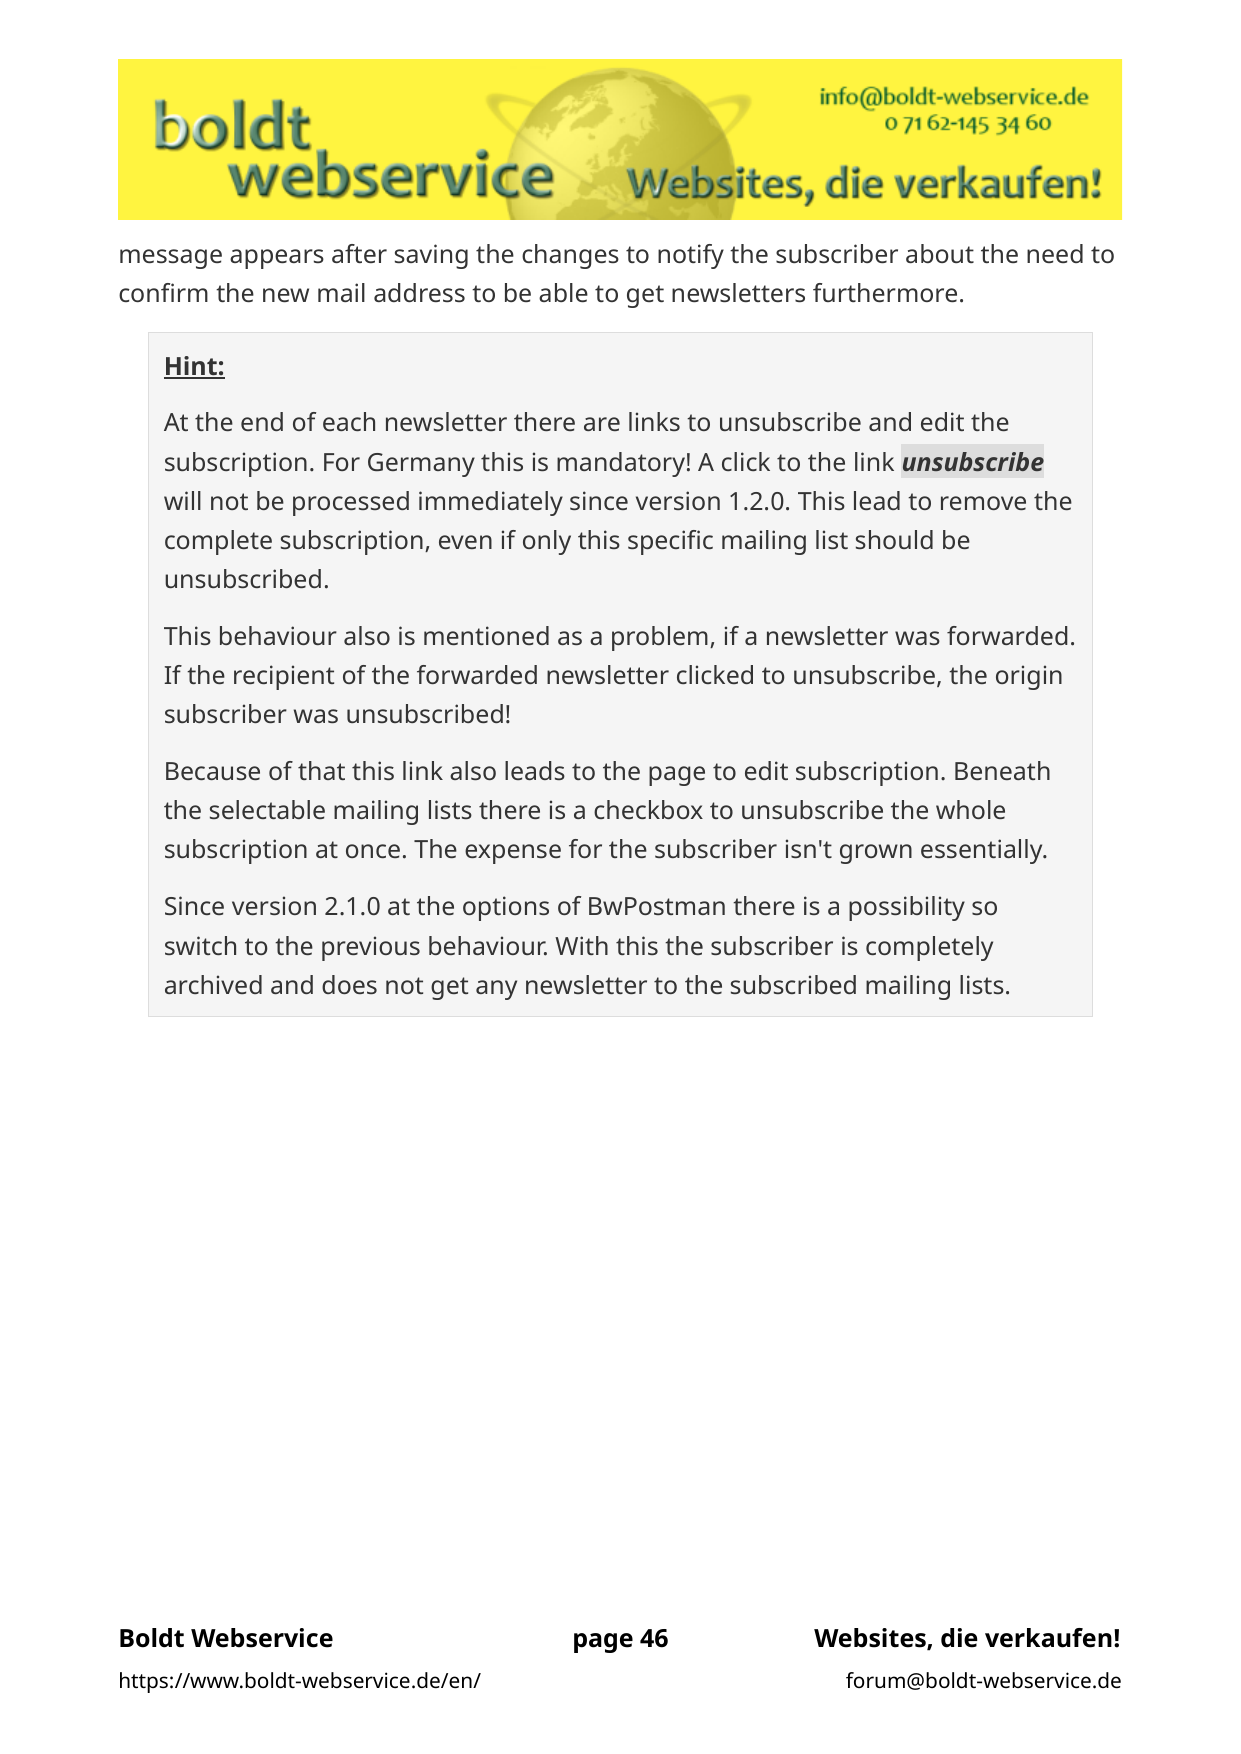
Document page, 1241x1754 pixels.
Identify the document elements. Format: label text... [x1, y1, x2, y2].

text This behaviour also is mentioned as a problem, if a newsletter was forwarded. If the recipient of the forwarded newsletter clicked to unsubscribe, the origin subscriber was unsubscribed! [149, 603, 1092, 731]
text Because of that this link also leads to the page to edit subscription. Beneath the selectable mailing lists there is a checkbox to unsubscribe the whole subscription at once. The expense for the subscriber isn't grown essentially. [149, 738, 1092, 866]
text Since version 2.1.0 at the options of BwPostman there is a possibility so switch to the previous behaviour. With this the subscriber is completely archived and does not get any newsletter to the subscribed mailing lists. [149, 873, 1092, 1016]
text At the end of each newsletter there are links to unsubscribe and edit the subscription. For Germany this is mandatory! A click to the link unsubscribe will not be processed immediately since version 1.2.0. This lead to remove the complete subscription, even if only this specific mailing list should be unsubscribed. [149, 389, 1092, 596]
text Hint: [149, 333, 1092, 382]
text message appears after saving the changes to notify the subscriber about the need to confirm the new mail address to be able to get newsletters furthermore. [118, 236, 1122, 309]
picture [118, 59, 1123, 220]
